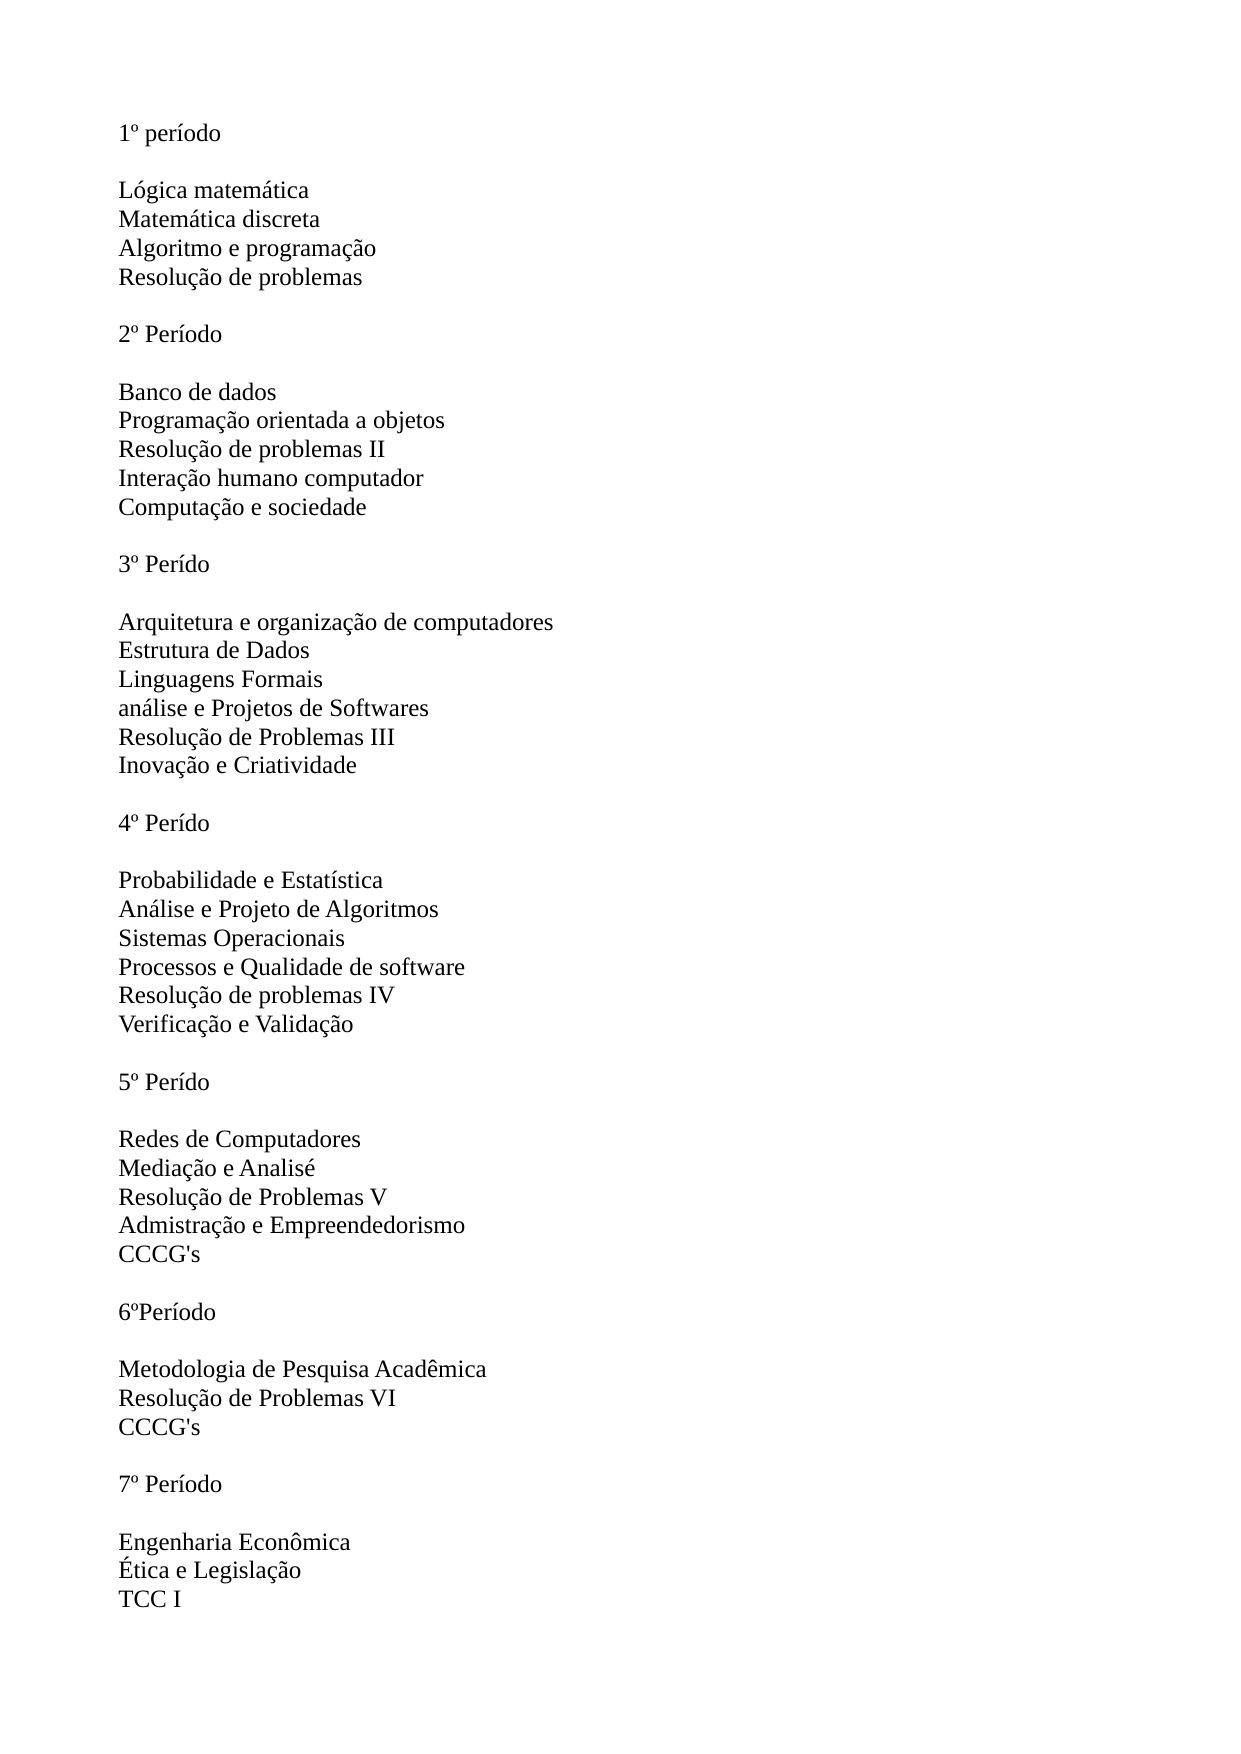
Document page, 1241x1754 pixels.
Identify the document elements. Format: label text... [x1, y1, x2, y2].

text Engenharia Econômica [118, 1527, 1122, 1556]
text TCC I [118, 1584, 1122, 1613]
text Programação orientada a objetos [118, 406, 1122, 434]
text Mediação e Analisé [118, 1153, 1122, 1182]
text 1º período [118, 118, 1122, 147]
text Banco de dados [118, 377, 1122, 406]
text Interação humano computador [118, 463, 1122, 492]
text Resolução de problemas II [118, 434, 1122, 463]
text CCCG's [118, 1239, 1122, 1268]
text Matemática discreta [118, 204, 1122, 233]
text Algoritmo e programação [118, 233, 1122, 262]
text Lógica matemática [118, 176, 1122, 204]
text Resolução de Problemas VI [118, 1383, 1122, 1412]
text Ética e Legislação [118, 1556, 1122, 1584]
text Arquitetura e organização de computadores [118, 607, 1122, 636]
text Computação e sociedade [118, 492, 1122, 521]
text 7º Período [118, 1469, 1122, 1498]
text Metodologia de Pesquisa Acadêmica [118, 1354, 1122, 1383]
text Estrutura de Dados [118, 636, 1122, 664]
text Análise e Projeto de Algoritmos [118, 894, 1122, 923]
text Redes de Computadores [118, 1124, 1122, 1153]
text Admistração e Empreendedorismo [118, 1211, 1122, 1239]
text Verificação e Validação [118, 1009, 1122, 1038]
text 4º Perído [118, 808, 1122, 837]
text CCCG's [118, 1412, 1122, 1441]
text 5º Perído [118, 1067, 1122, 1096]
text Resolução de Problemas III [118, 722, 1122, 751]
text Probabilidade e Estatística [118, 866, 1122, 894]
text Linguagens Formais [118, 664, 1122, 693]
text Sistemas Operacionais [118, 923, 1122, 952]
text 2º Período [118, 319, 1122, 348]
text Resolução de Problemas V [118, 1182, 1122, 1211]
text 3º Perído [118, 549, 1122, 578]
text Processos e Qualidade de software [118, 952, 1122, 981]
text análise e Projetos de Softwares [118, 693, 1122, 722]
text 6ºPeríodo [118, 1297, 1122, 1326]
text Resolução de problemas [118, 262, 1122, 291]
text Inovação e Criatividade [118, 751, 1122, 779]
text Resolução de problemas IV [118, 981, 1122, 1009]
